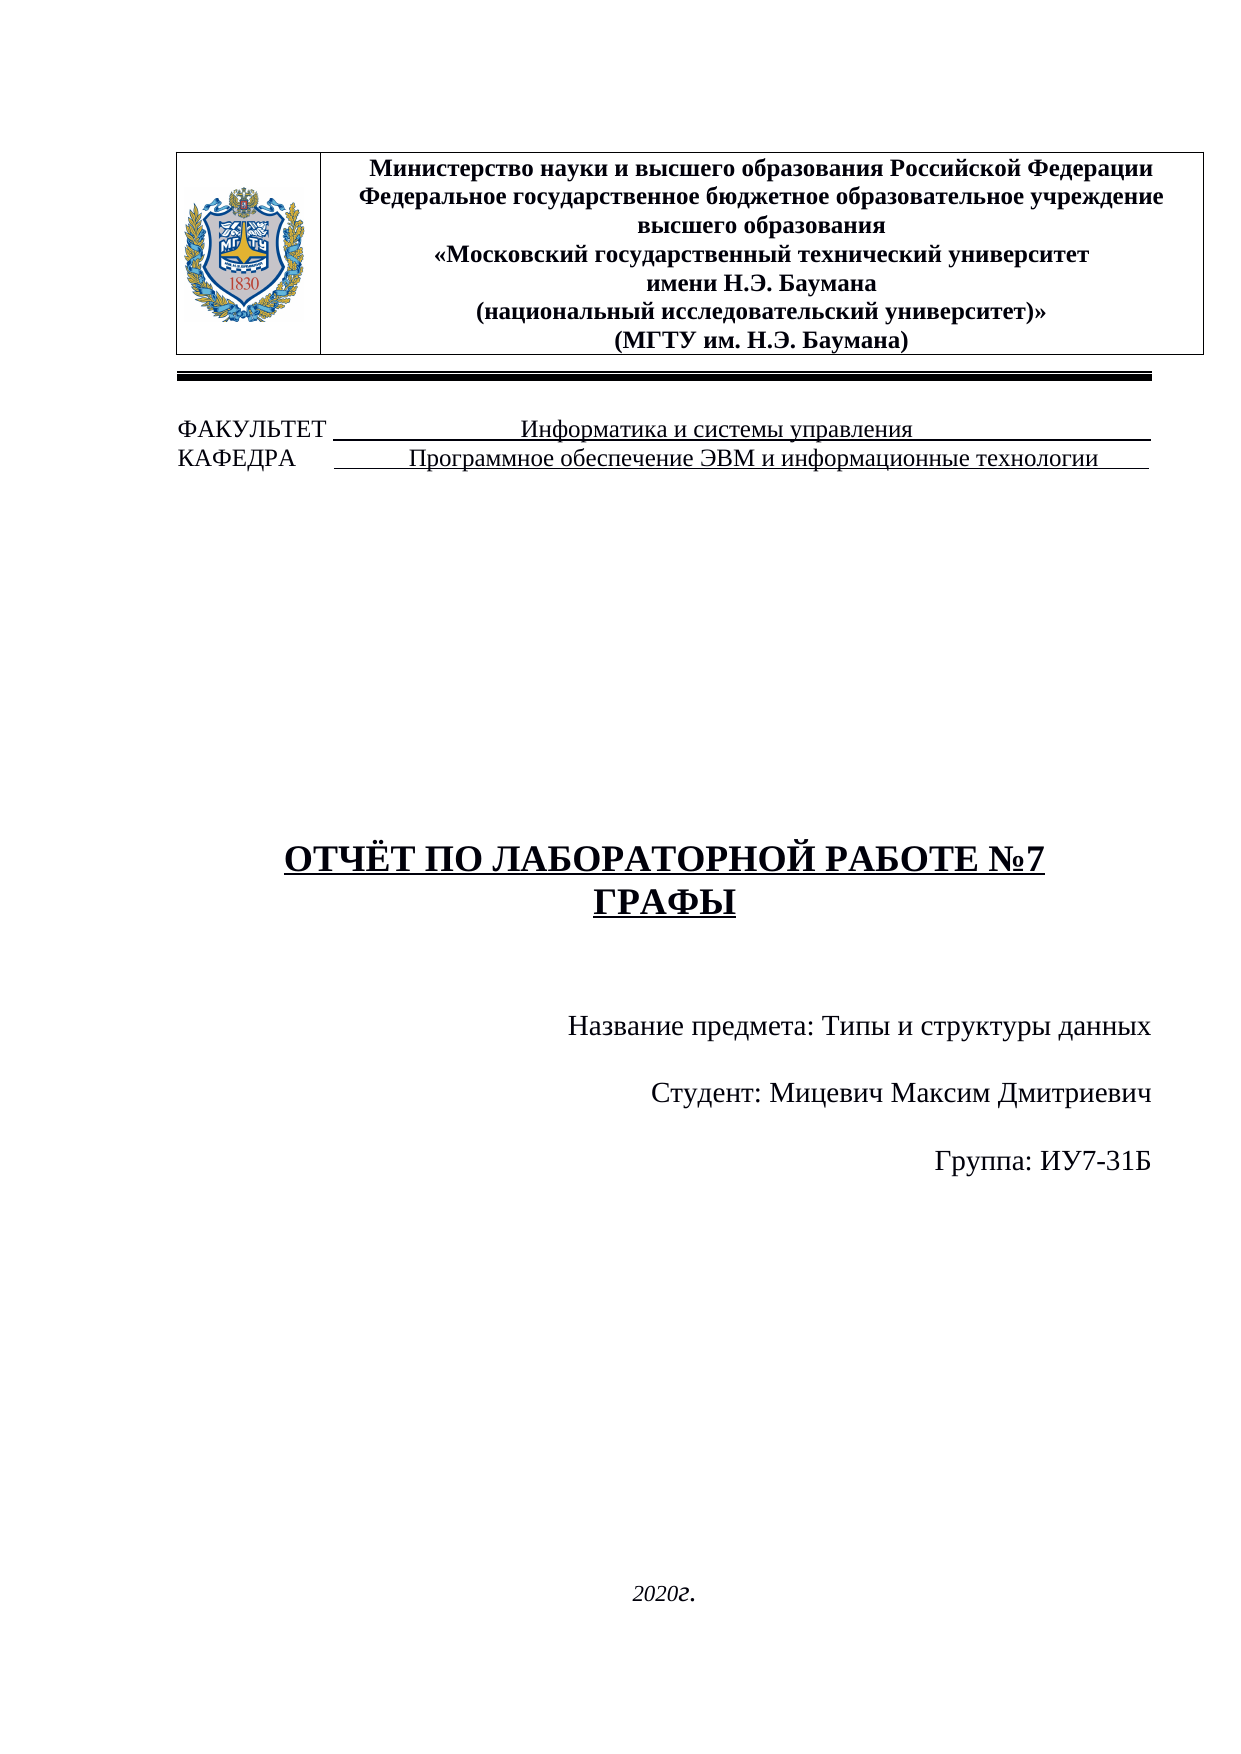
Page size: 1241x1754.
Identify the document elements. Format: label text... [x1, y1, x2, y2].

text Студент: Мицевич Максим Дмитриевич [177, 1076, 1152, 1109]
text КАФЕДРА Программное обеспечение ЭВМ и информационные технологии [177, 443, 1152, 472]
table_header [177, 153, 320, 354]
text ФАКУЛЬТЕТ Информатика и системы управления [177, 414, 1152, 443]
text Группа: ИУ7-31Б [177, 1143, 1152, 1176]
text 2020г. [177, 1574, 1152, 1607]
table_header Министерство науки и высшего образования Российской Федерации Федеральное государственное бюджетное образовательное учреждение высшего образования «Московский государственный технический университет имени Н.Э. Баумана (национальный исследовательский университет)» (МГТУ им. Н.Э. Баумана) [321, 153, 1203, 354]
text Название предмета: Типы и структуры данных [177, 1008, 1152, 1042]
text ОТЧЁТ ПО ЛАБОРАТОРНОЙ РАБОТЕ №7 [177, 836, 1152, 879]
picture [184, 187, 305, 323]
text ГРАФЫ [177, 879, 1152, 922]
